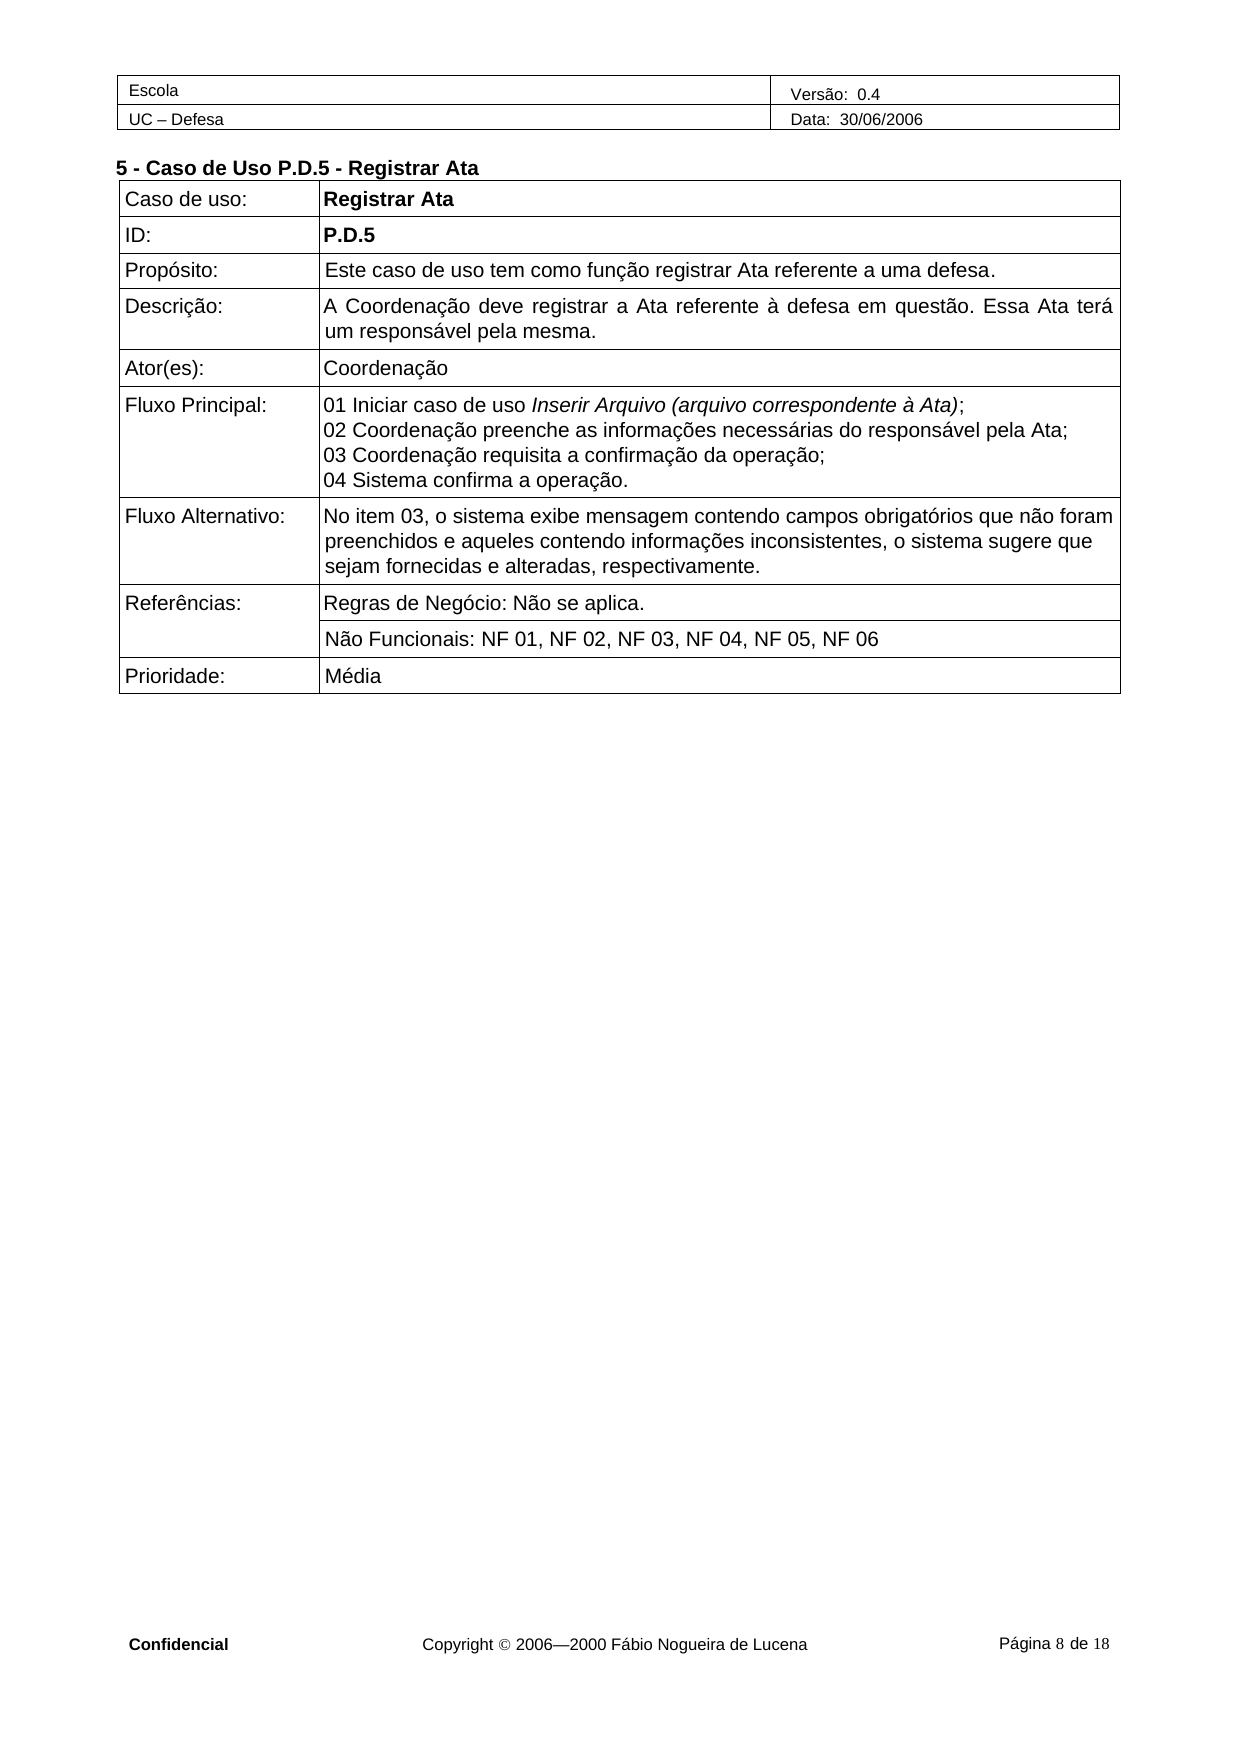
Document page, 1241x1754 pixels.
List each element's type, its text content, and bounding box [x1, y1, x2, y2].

table_cell No item 03, o sistema exibe mensagem contendo campos obrigatórios que não foram preenchidos e aqueles contendo informações inconsistentes, o sistema sugere que sejam fornecidas e alteradas, respectivamente. [320, 498, 1120, 584]
table_cell Média [320, 658, 1120, 693]
text 5 - Caso de Uso P.D.5 - Registrar Ata [116, 154, 1120, 179]
table_cell Este caso de uso tem como função registrar Ata referente a uma defesa. [320, 254, 1120, 287]
table_cell Descrição: [120, 289, 319, 349]
table_cell P.D.5 [320, 217, 1120, 253]
table_cell Coordenação [320, 350, 1120, 386]
table_cell Fluxo Principal: [120, 387, 319, 497]
table_cell Referências: [120, 585, 319, 657]
table_cell A Coordenação deve registrar a Ata referente à defesa em questão. Essa Ata terá um responsável pela mesma. [320, 289, 1120, 349]
table_cell Ator(es): [120, 350, 319, 386]
table_header Caso de uso: [120, 181, 319, 216]
table_cell ID: [120, 217, 319, 253]
table_cell 01 Iniciar caso de uso Inserir Arquivo (arquivo correspondente à Ata); 02 Coordenação preenche as informações necessárias do responsável pela Ata; 03 Coordenação requisita a confirmação da operação; 04 Sistema confirma a operação. [320, 387, 1120, 497]
table_header Regras de Negócio: Não se aplica. [320, 585, 1120, 620]
table_header Registrar Ata [320, 181, 1120, 216]
table_cell Propósito: [120, 254, 319, 287]
table_cell Não Funcionais: NF 01, NF 02, NF 03, NF 04, NF 05, NF 06 [320, 621, 1120, 657]
table_cell Fluxo Alternativo: [120, 498, 319, 584]
table_cell Prioridade: [120, 658, 319, 693]
